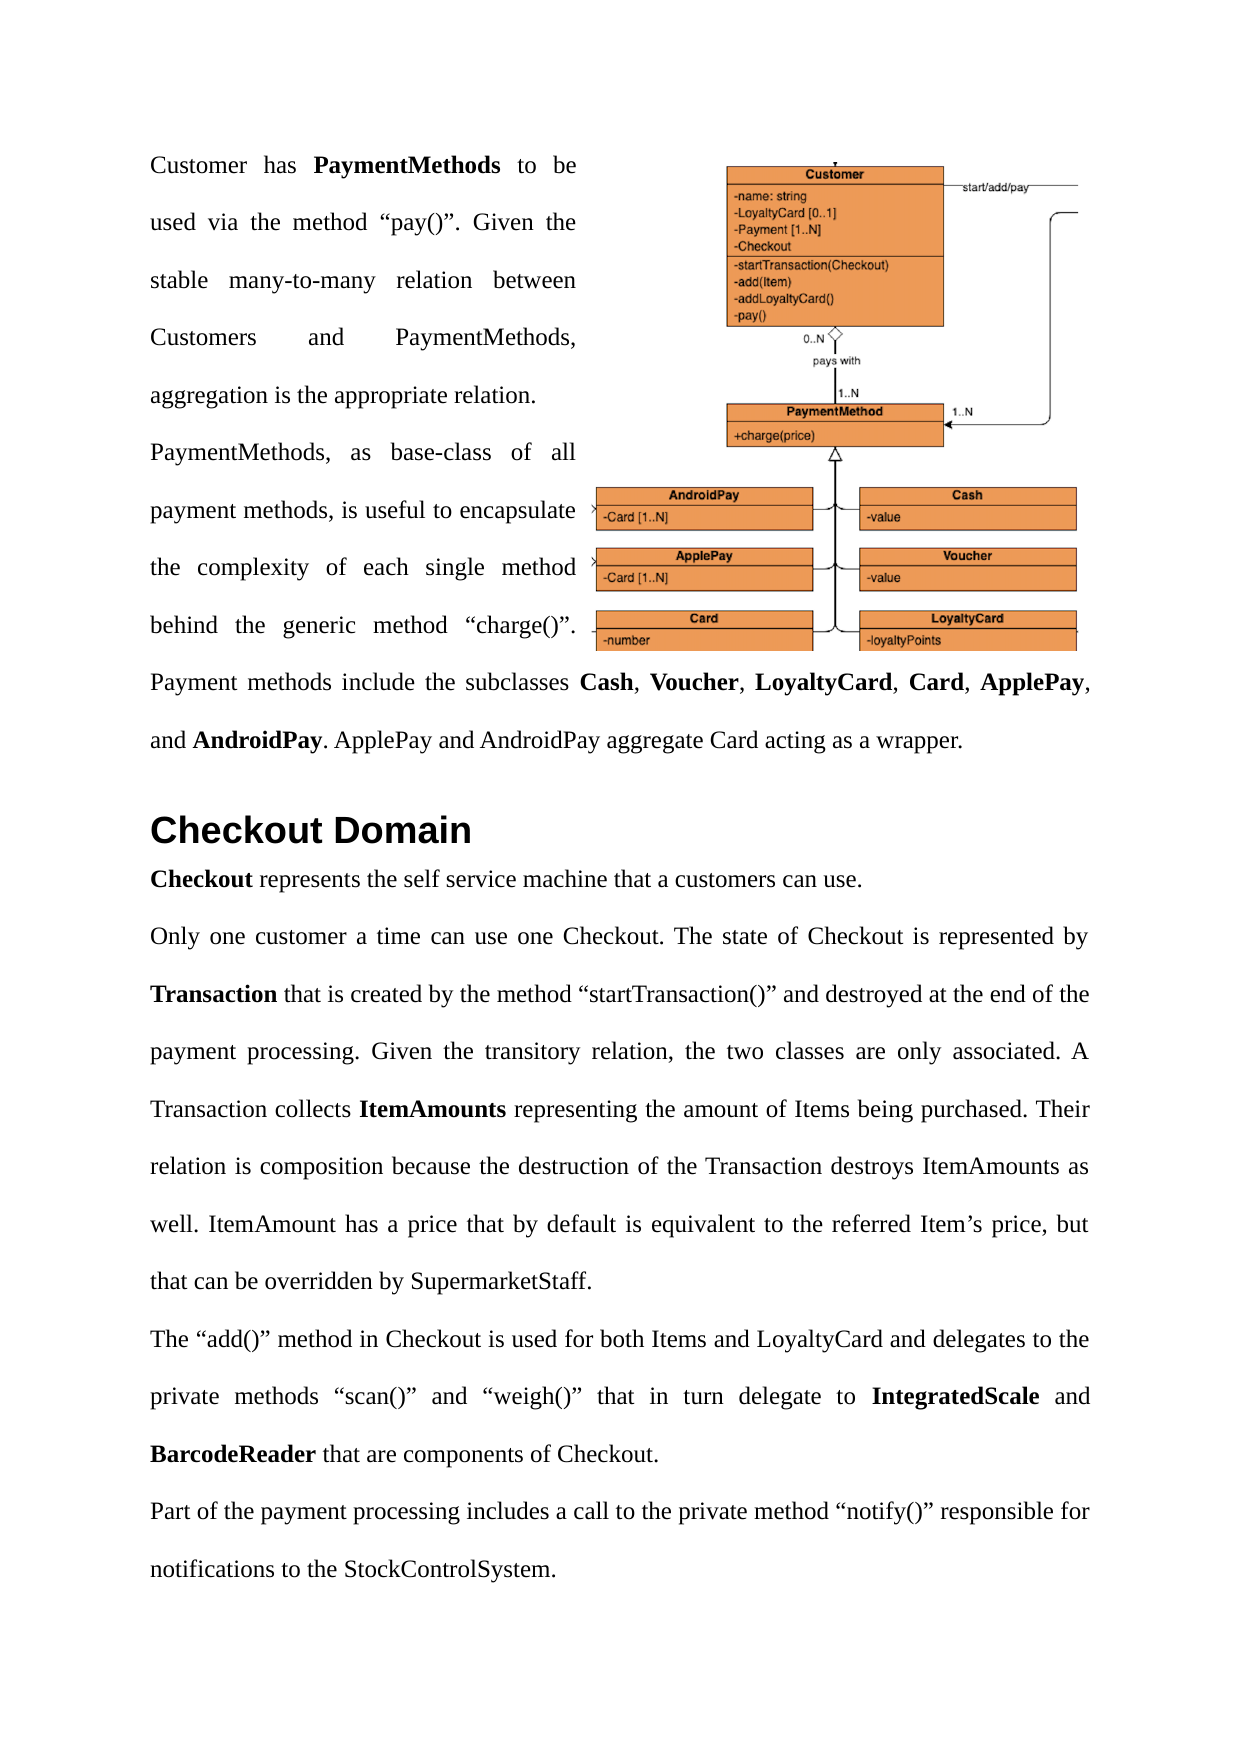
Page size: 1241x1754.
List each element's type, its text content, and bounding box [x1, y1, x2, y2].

picture [591, 162, 1079, 651]
text Only one customer a time can use one Checkout. The state of Checkout is represented by Transaction that is created by the method “startTransaction()” and destroyed at the end of the payment processing. Given the transitory relation, the two classes are only associated. A Transaction collects ItemAmounts representing the amount of Items being purchased. Their relation is composition because the destruction of the Transaction destroys ItemAmounts as well. ItemAmount has a price that by default is equivalent to the referred Item’s price, but that can be overridden by SupermarketStaff. [150, 921, 1091, 1295]
text Customer has PaymentMethods to be used via the method “pay()”. Given the stable many-to-many relation between Customers and PaymentMethods, aggregation is the appropriate relation. [150, 147, 1093, 665]
text Checkout represents the self service machine that a customers can use. [150, 864, 1091, 892]
text Part of the payment processing includes a call to the private method “notify()” responsible for notifications to the StockControlSystem. [150, 1496, 1091, 1582]
subtitle Checkout Domain [150, 807, 1091, 851]
text The “add()” method in Checkout is used for both Items and LoyaltyCard and delegates to the private methods “scan()” and “weigh()” that in turn delegate to IntegratedScale and BarcodeReader that are components of Checkout. [150, 1324, 1091, 1467]
text PaymentMethods, as base-class of all payment methods, is useful to encapsulate the complexity of each single method behind the generic method “charge()”. Payment methods include the subclasses Cash, Voucher, LoyaltyCard, Card, ApplePay, and AndroidPay. ApplePay and AndroidPay aggregate Card acting as a wrapper. [150, 437, 1091, 754]
